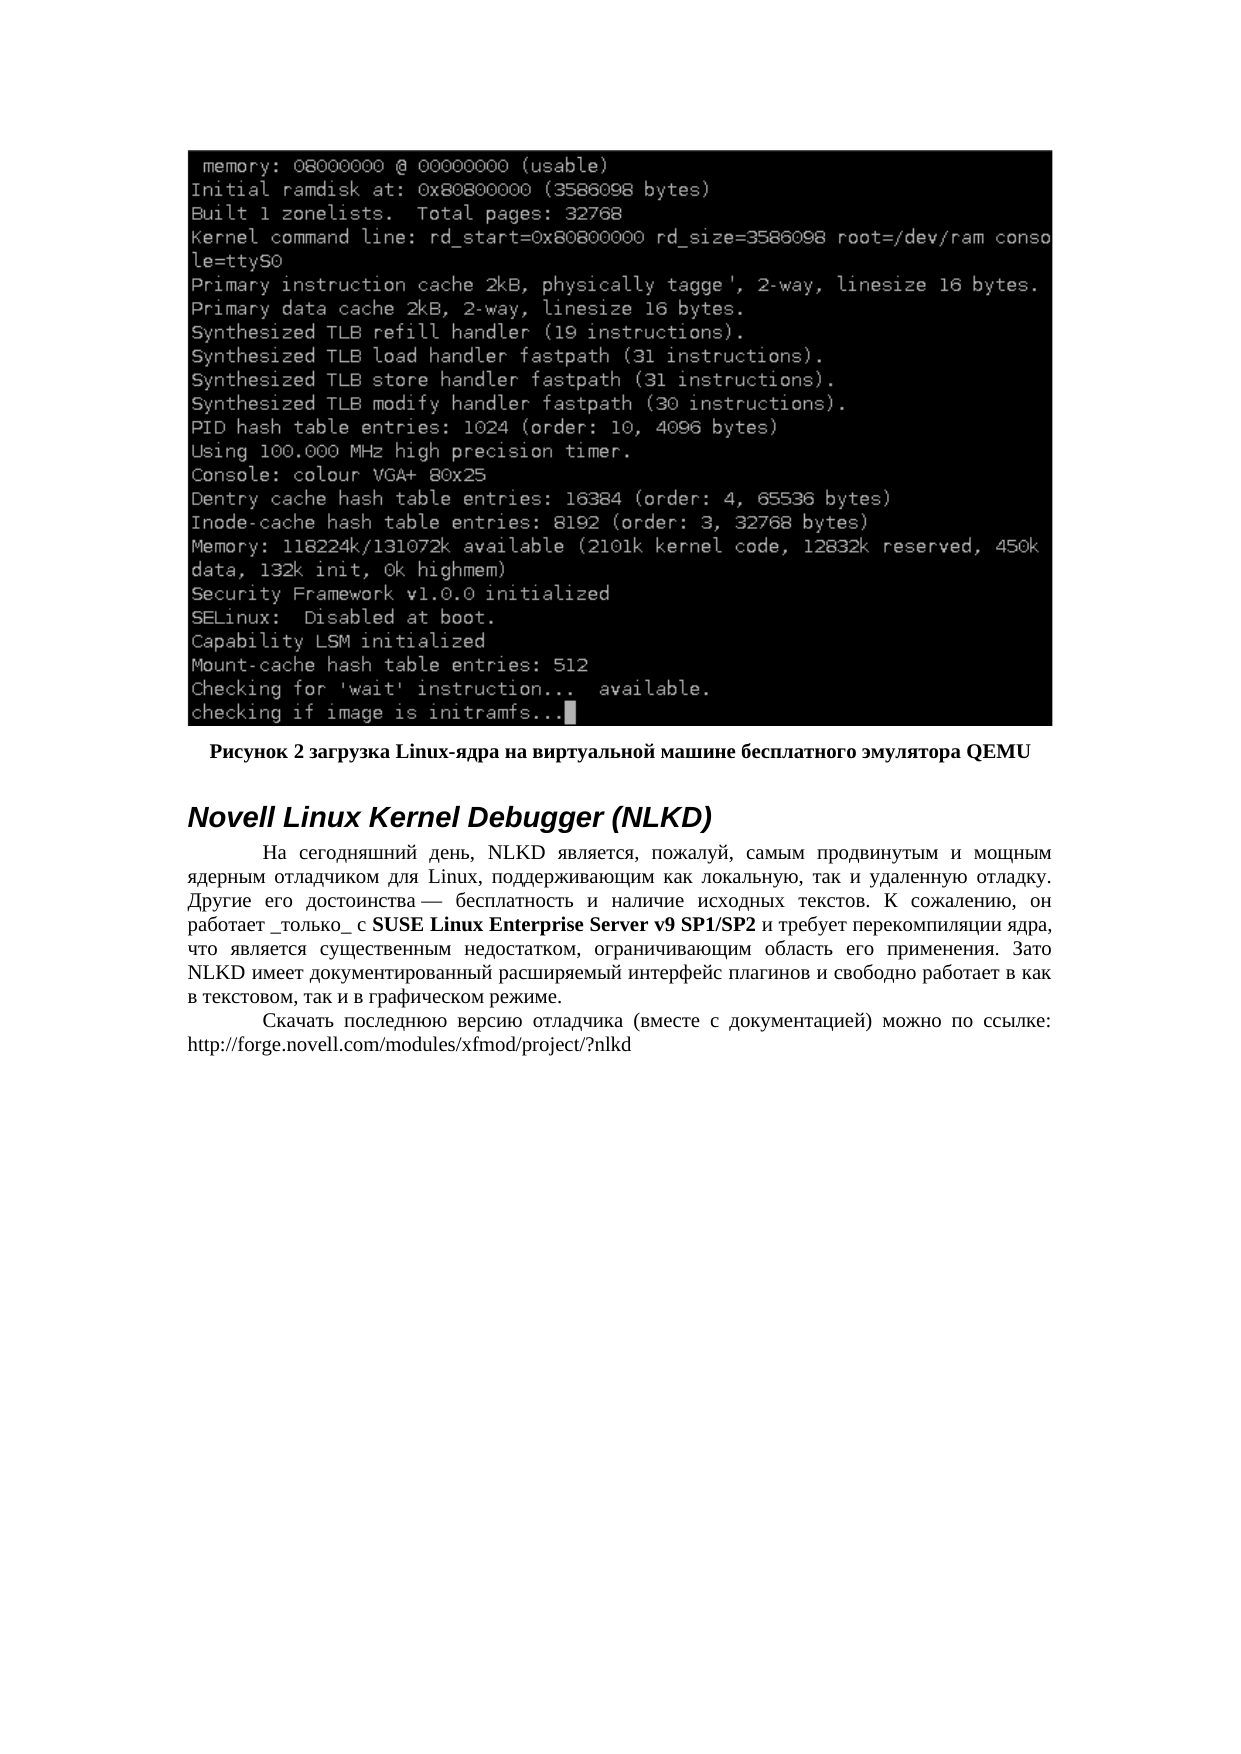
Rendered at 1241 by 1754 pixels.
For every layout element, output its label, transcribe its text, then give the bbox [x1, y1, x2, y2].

text На сегодняшний день, NLKD является, пожалуй, самым продвинутым и мощным ядерным отладчиком для Linux, поддерживающим как локальную, так и удаленную отладку. Другие его достоинства — бесплатность и наличие исходных текстов. К сожалению, он работает _только_ с SUSE Linux Enterprise Server v9 SP1/SP2 и требует перекомпиляции ядра, что является существенным недостатком, ограничивающим область его применения. Зато NLKD имеет документированный расширяемый интерфейс плагинов и свободно работает в как в текстовом, так и в графическом режиме. [187, 840, 1053, 1008]
text Скачать последнюю версию отладчика (вместе с документацией) можно по ссылке: http://forge.novell.com/modules/xfmod/project/?nlkd [187, 1008, 1053, 1056]
text Рисунок 2 загрузка Linux-ядра на виртуальной машине бесплатного эмулятора QEMU [187, 738, 1053, 763]
picture [187, 150, 1053, 726]
subtitle Novell Linux Kernel Debugger (NLKD) [187, 800, 1053, 834]
